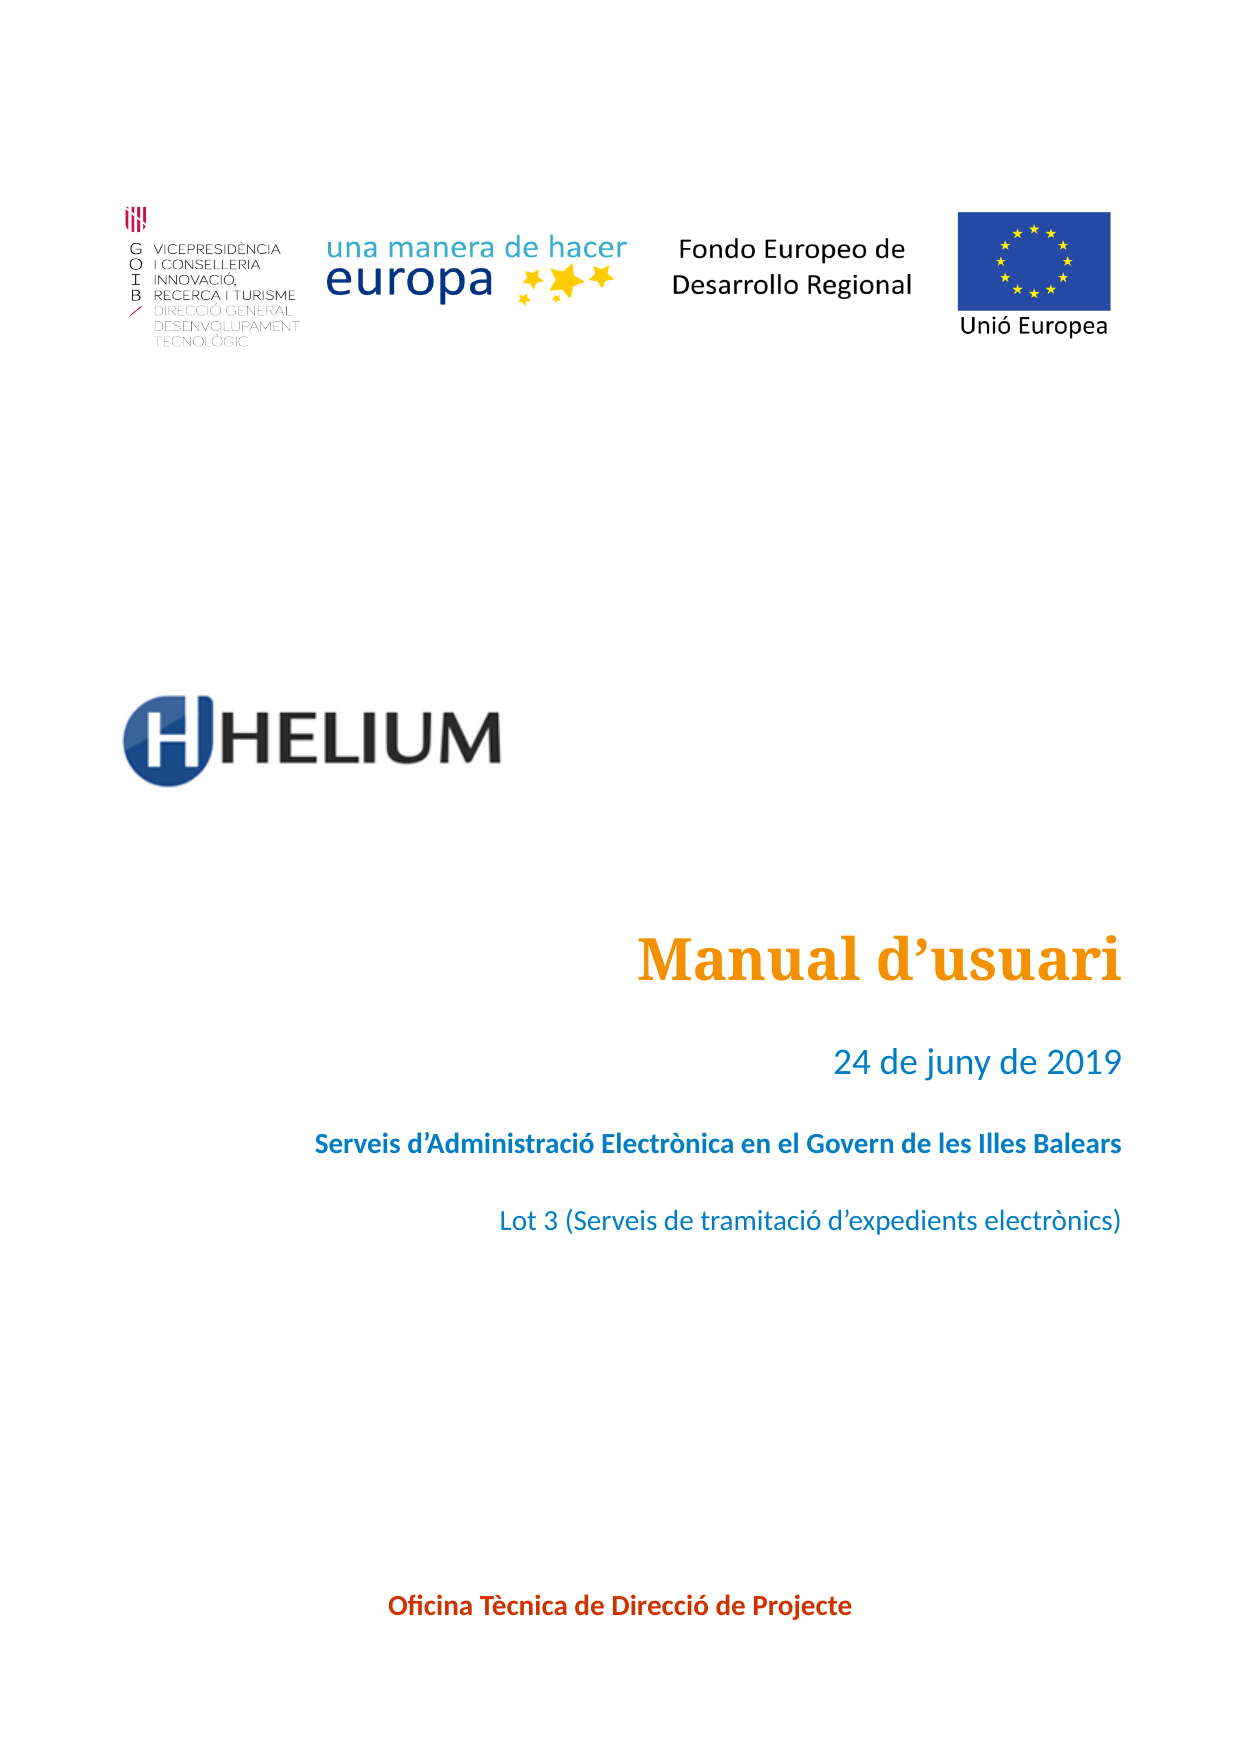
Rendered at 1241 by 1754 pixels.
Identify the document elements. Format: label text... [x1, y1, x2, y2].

picture [321, 202, 1122, 352]
text 24 de juny de 2019 [118, 1038, 1122, 1084]
text Serveis d’Administració Electrònica en el Govern de les Illes Balears [118, 1125, 1122, 1161]
text Oficina Tècnica de Direcció de Projecte [118, 1587, 1122, 1622]
text Lot 3 (Serveis de tramitació d’expedients electrònics) [118, 1202, 1122, 1238]
picture [118, 202, 308, 351]
text Manual d’usuari [118, 917, 1122, 997]
picture [121, 687, 508, 797]
